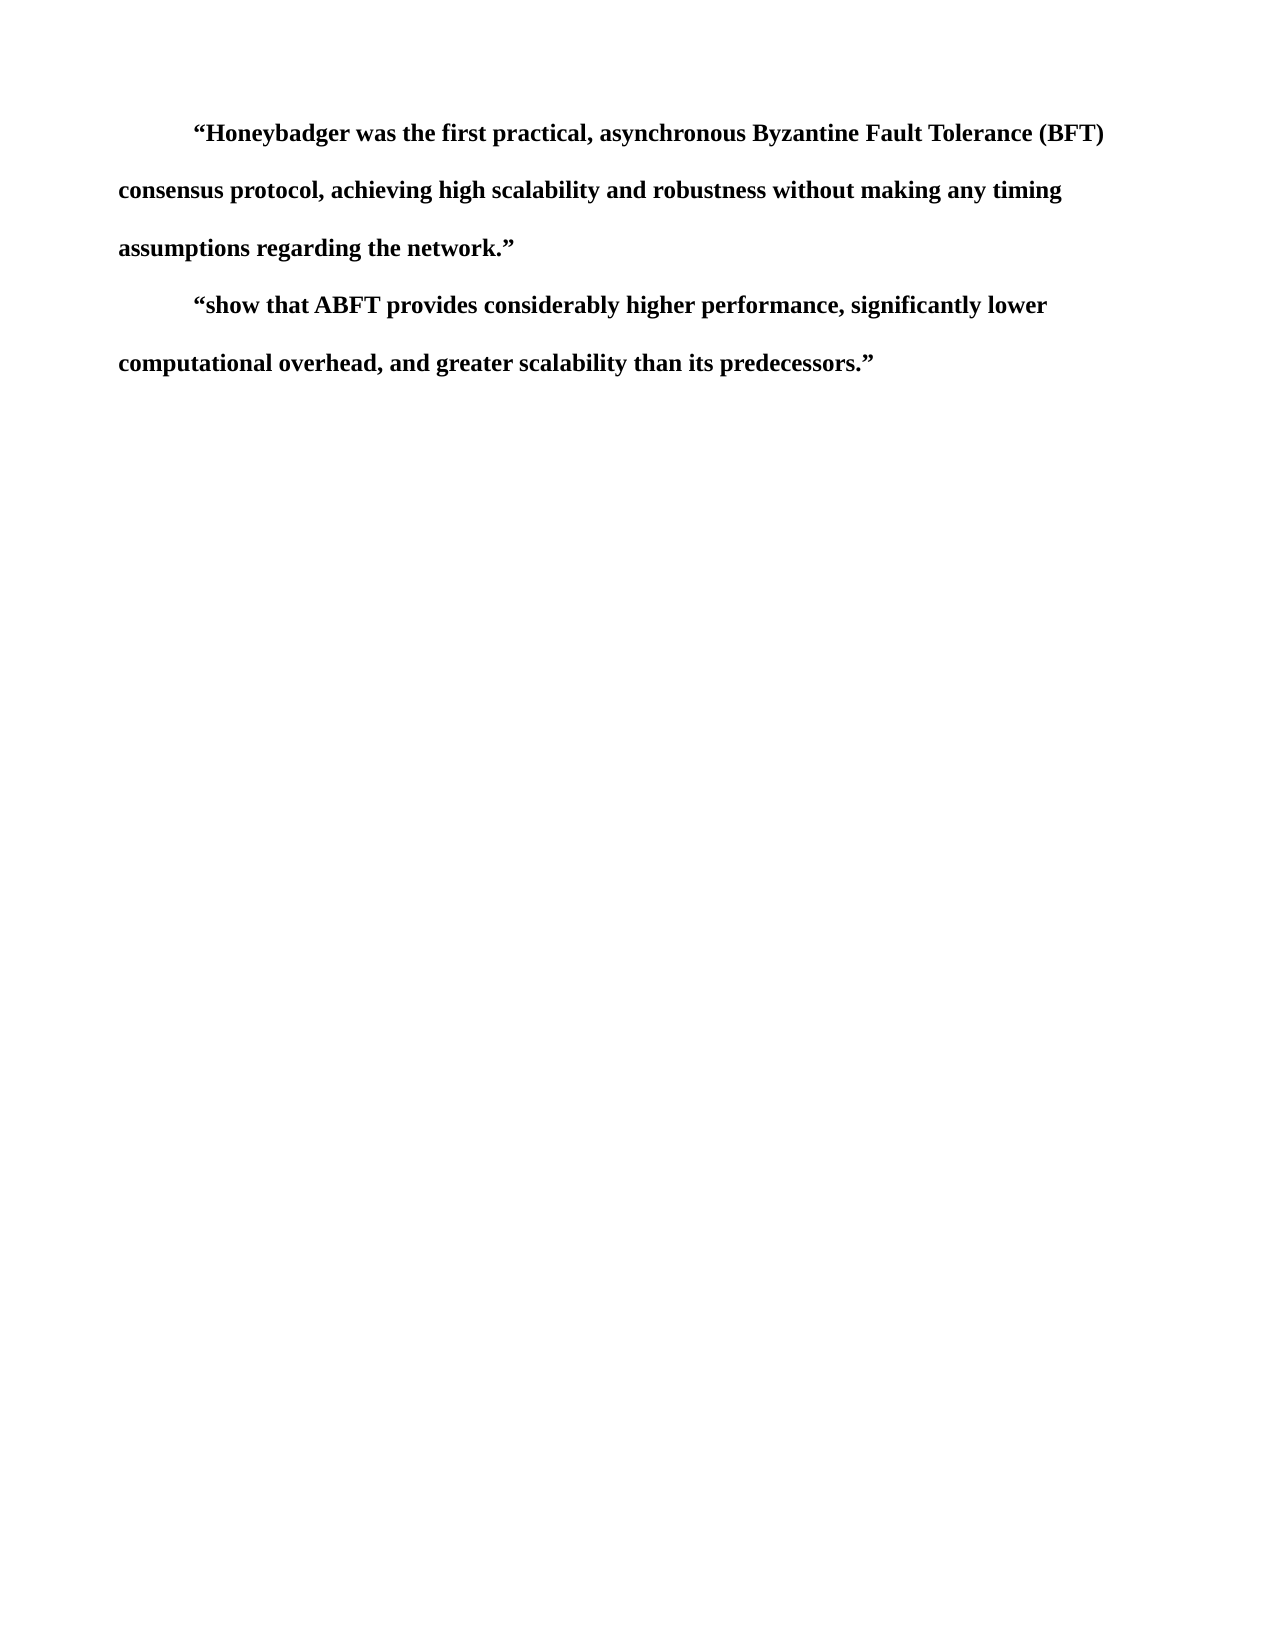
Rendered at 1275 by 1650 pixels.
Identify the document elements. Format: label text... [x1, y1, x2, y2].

text “Honeybadger was the first practical, asynchronous Byzantine Fault Tolerance (BFT) consensus protocol, achieving high scalability and robustness without making any timing assumptions regarding the network.” [118, 118, 1157, 262]
text “show that ABFT provides considerably higher performance, significantly lower computational overhead, and greater scalability than its predecessors.” [118, 291, 1157, 377]
